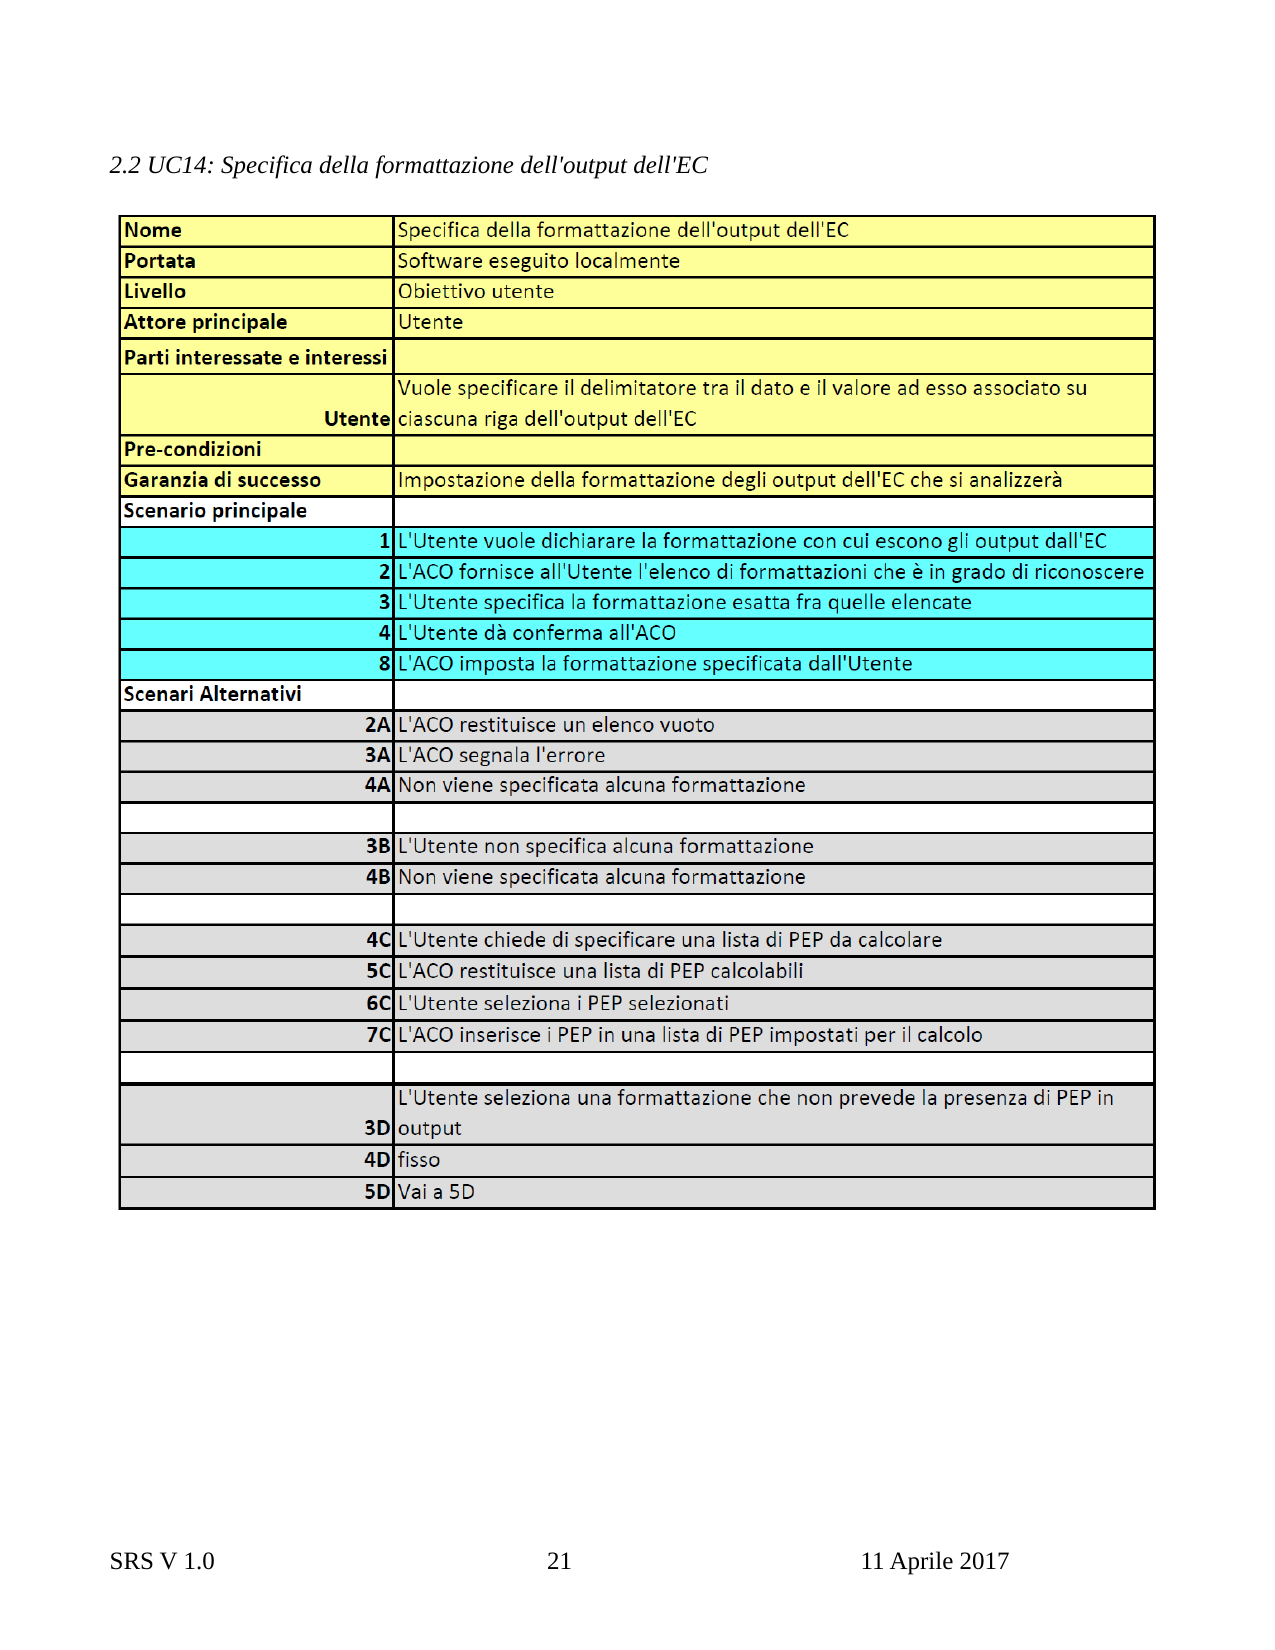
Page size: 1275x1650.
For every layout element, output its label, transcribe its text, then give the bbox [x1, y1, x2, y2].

picture [109, 207, 1163, 1215]
subtitle 2.2 UC14: Specifica della formattazione dell'output dell'EC [109, 150, 1162, 179]
